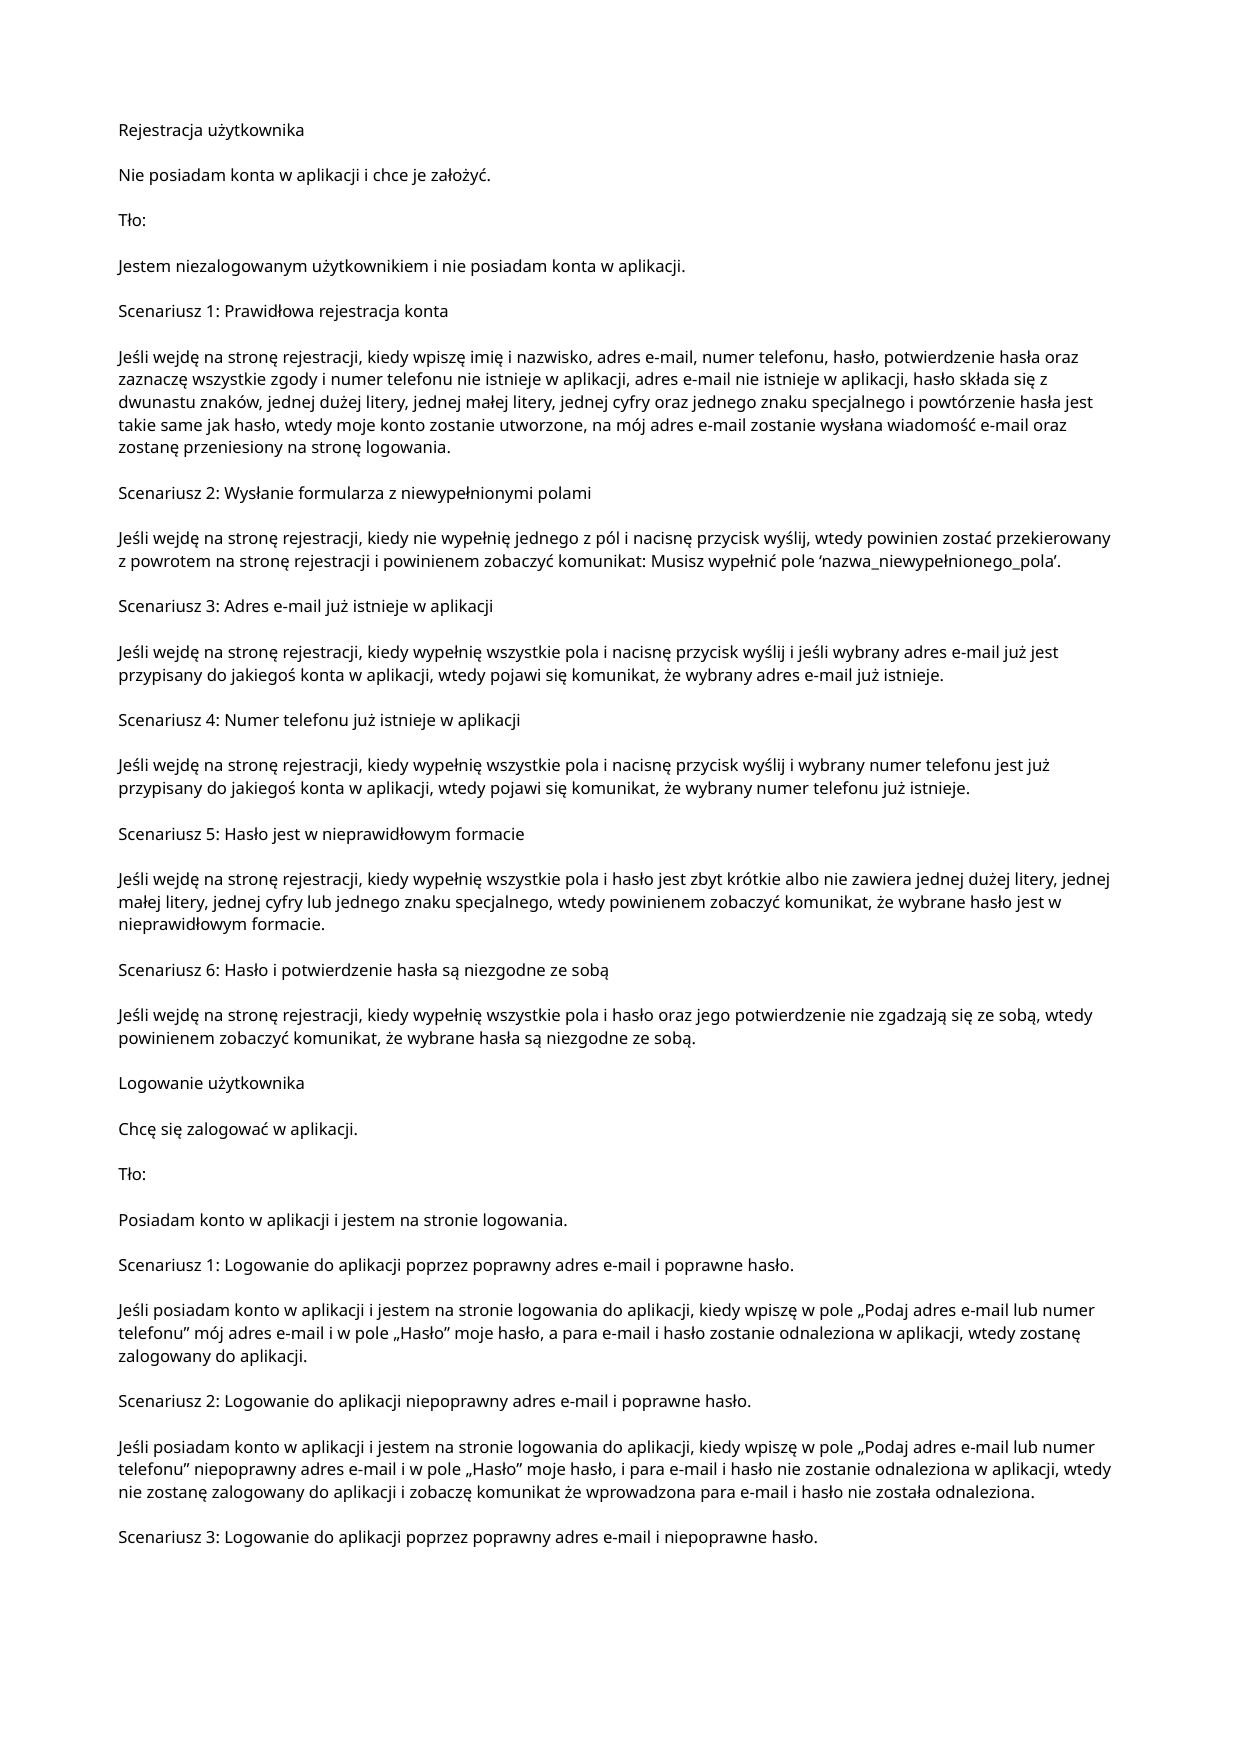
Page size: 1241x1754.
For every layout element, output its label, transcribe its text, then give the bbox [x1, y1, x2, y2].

text Scenariusz 2: Wysłanie formularza z niewypełnionymi polami [118, 481, 1122, 504]
text Jeśli wejdę na stronę rejestracji, kiedy wypełnię wszystkie pola i nacisnę przycisk wyślij i wybrany numer telefonu jest już przypisany do jakiegoś konta w aplikacji, wtedy pojawi się komunikat, że wybrany numer telefonu już istnieje. [118, 754, 1122, 799]
text Scenariusz 3: Adres e-mail już istnieje w aplikacji [118, 595, 1122, 618]
text Jeśli wejdę na stronę rejestracji, kiedy wypełnię wszystkie pola i nacisnę przycisk wyślij i jeśli wybrany adres e-mail już jest przypisany do jakiegoś konta w aplikacji, wtedy pojawi się komunikat, że wybrany adres e-mail już istnieje. [118, 640, 1122, 686]
text Scenariusz 4: Numer telefonu już istnieje w aplikacji [118, 708, 1122, 731]
text Jeśli posiadam konto w aplikacji i jestem na stronie logowania do aplikacji, kiedy wpiszę w pole „Podaj adres e-mail lub numer telefonu” niepoprawny adres e-mail i w pole „Hasło” moje hasło, i para e-mail i hasło nie zostanie odnaleziona w aplikacji, wtedy nie zostanę zalogowany do aplikacji i zobaczę komunikat że wprowadzona para e-mail i hasło nie została odnaleziona. [118, 1435, 1122, 1503]
text Jeśli wejdę na stronę rejestracji, kiedy wypełnię wszystkie pola i hasło jest zbyt krótkie albo nie zawiera jednej dużej litery, jednej małej litery, jednej cyfry lub jednego znaku specjalnego, wtedy powinienem zobaczyć komunikat, że wybrane hasło jest w nieprawidłowym formacie. [118, 867, 1122, 936]
text Tło: [118, 209, 1122, 232]
text Scenariusz 2: Logowanie do aplikacji niepoprawny adres e-mail i poprawne hasło. [118, 1390, 1122, 1412]
text Nie posiadam konta w aplikacji i chce je założyć. [118, 163, 1122, 186]
text Scenariusz 1: Logowanie do aplikacji poprzez poprawny adres e-mail i poprawne hasło. [118, 1253, 1122, 1276]
text Tło: [118, 1163, 1122, 1185]
text Chcę się zalogować w aplikacji. [118, 1117, 1122, 1140]
text Posiadam konto w aplikacji i jestem na stronie logowania. [118, 1208, 1122, 1231]
text Logowanie użytkownika [118, 1072, 1122, 1094]
text Jeśli posiadam konto w aplikacji i jestem na stronie logowania do aplikacji, kiedy wpiszę w pole „Podaj adres e-mail lub numer telefonu” mój adres e-mail i w pole „Hasło” moje hasło, a para e-mail i hasło zostanie odnaleziona w aplikacji, wtedy zostanę zalogowany do aplikacji. [118, 1299, 1122, 1367]
text Jestem niezalogowanym użytkownikiem i nie posiadam konta w aplikacji. [118, 254, 1122, 277]
text Rejestracja użytkownika [118, 118, 1122, 141]
text Scenariusz 6: Hasło i potwierdzenie hasła są niezgodne ze sobą [118, 958, 1122, 981]
text Jeśli wejdę na stronę rejestracji, kiedy wypełnię wszystkie pola i hasło oraz jego potwierdzenie nie zgadzają się ze sobą, wtedy powinienem zobaczyć komunikat, że wybrane hasła są niezgodne ze sobą. [118, 1004, 1122, 1049]
text Jeśli wejdę na stronę rejestracji, kiedy nie wypełnię jednego z pól i nacisnę przycisk wyślij, wtedy powinien zostać przekierowany z powrotem na stronę rejestracji i powinienem zobaczyć komunikat: Musisz wypełnić pole ‘nazwa_niewypełnionego_pola’. [118, 527, 1122, 572]
text Jeśli wejdę na stronę rejestracji, kiedy wpiszę imię i nazwisko, adres e-mail, numer telefonu, hasło, potwierdzenie hasła oraz zaznaczę wszystkie zgody i numer telefonu nie istnieje w aplikacji, adres e-mail nie istnieje w aplikacji, hasło składa się z dwunastu znaków, jednej dużej litery, jednej małej litery, jednej cyfry oraz jednego znaku specjalnego i powtórzenie hasła jest takie same jak hasło, wtedy moje konto zostanie utworzone, na mój adres e-mail zostanie wysłana wiadomość e-mail oraz zostanę przeniesiony na stronę logowania. [118, 345, 1122, 459]
text Scenariusz 3: Logowanie do aplikacji poprzez poprawny adres e-mail i niepoprawne hasło. [118, 1526, 1122, 1549]
text Scenariusz 5: Hasło jest w nieprawidłowym formacie [118, 822, 1122, 845]
text Scenariusz 1: Prawidłowa rejestracja konta [118, 300, 1122, 322]
